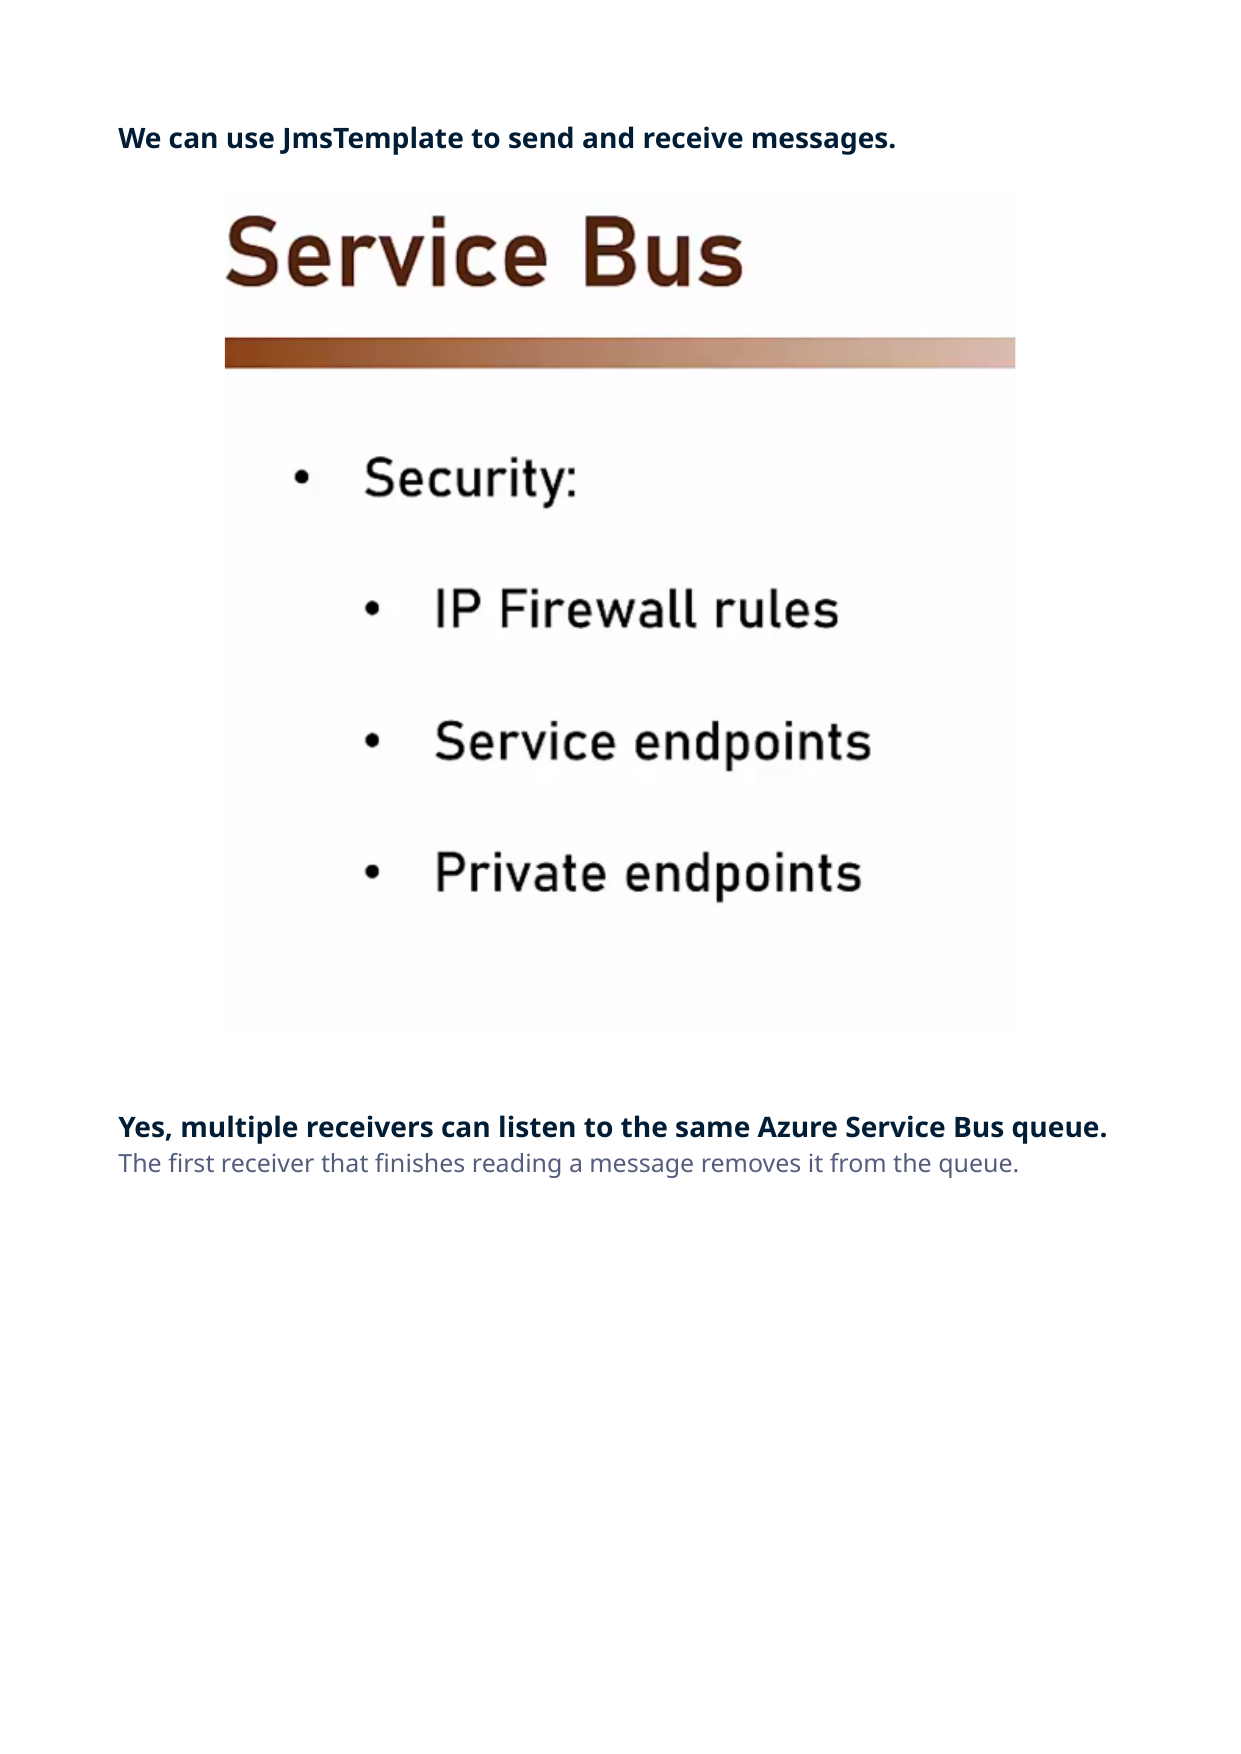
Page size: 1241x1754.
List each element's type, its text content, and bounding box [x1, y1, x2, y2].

text The first receiver that finishes reading a message removes it from the queue. [118, 1146, 1122, 1180]
text We can use JmsTemplate to send and receive messages. [118, 118, 1122, 156]
picture [224, 194, 1016, 1031]
text Yes, multiple receivers can listen to the same Azure Service Bus queue. [118, 1107, 1122, 1146]
